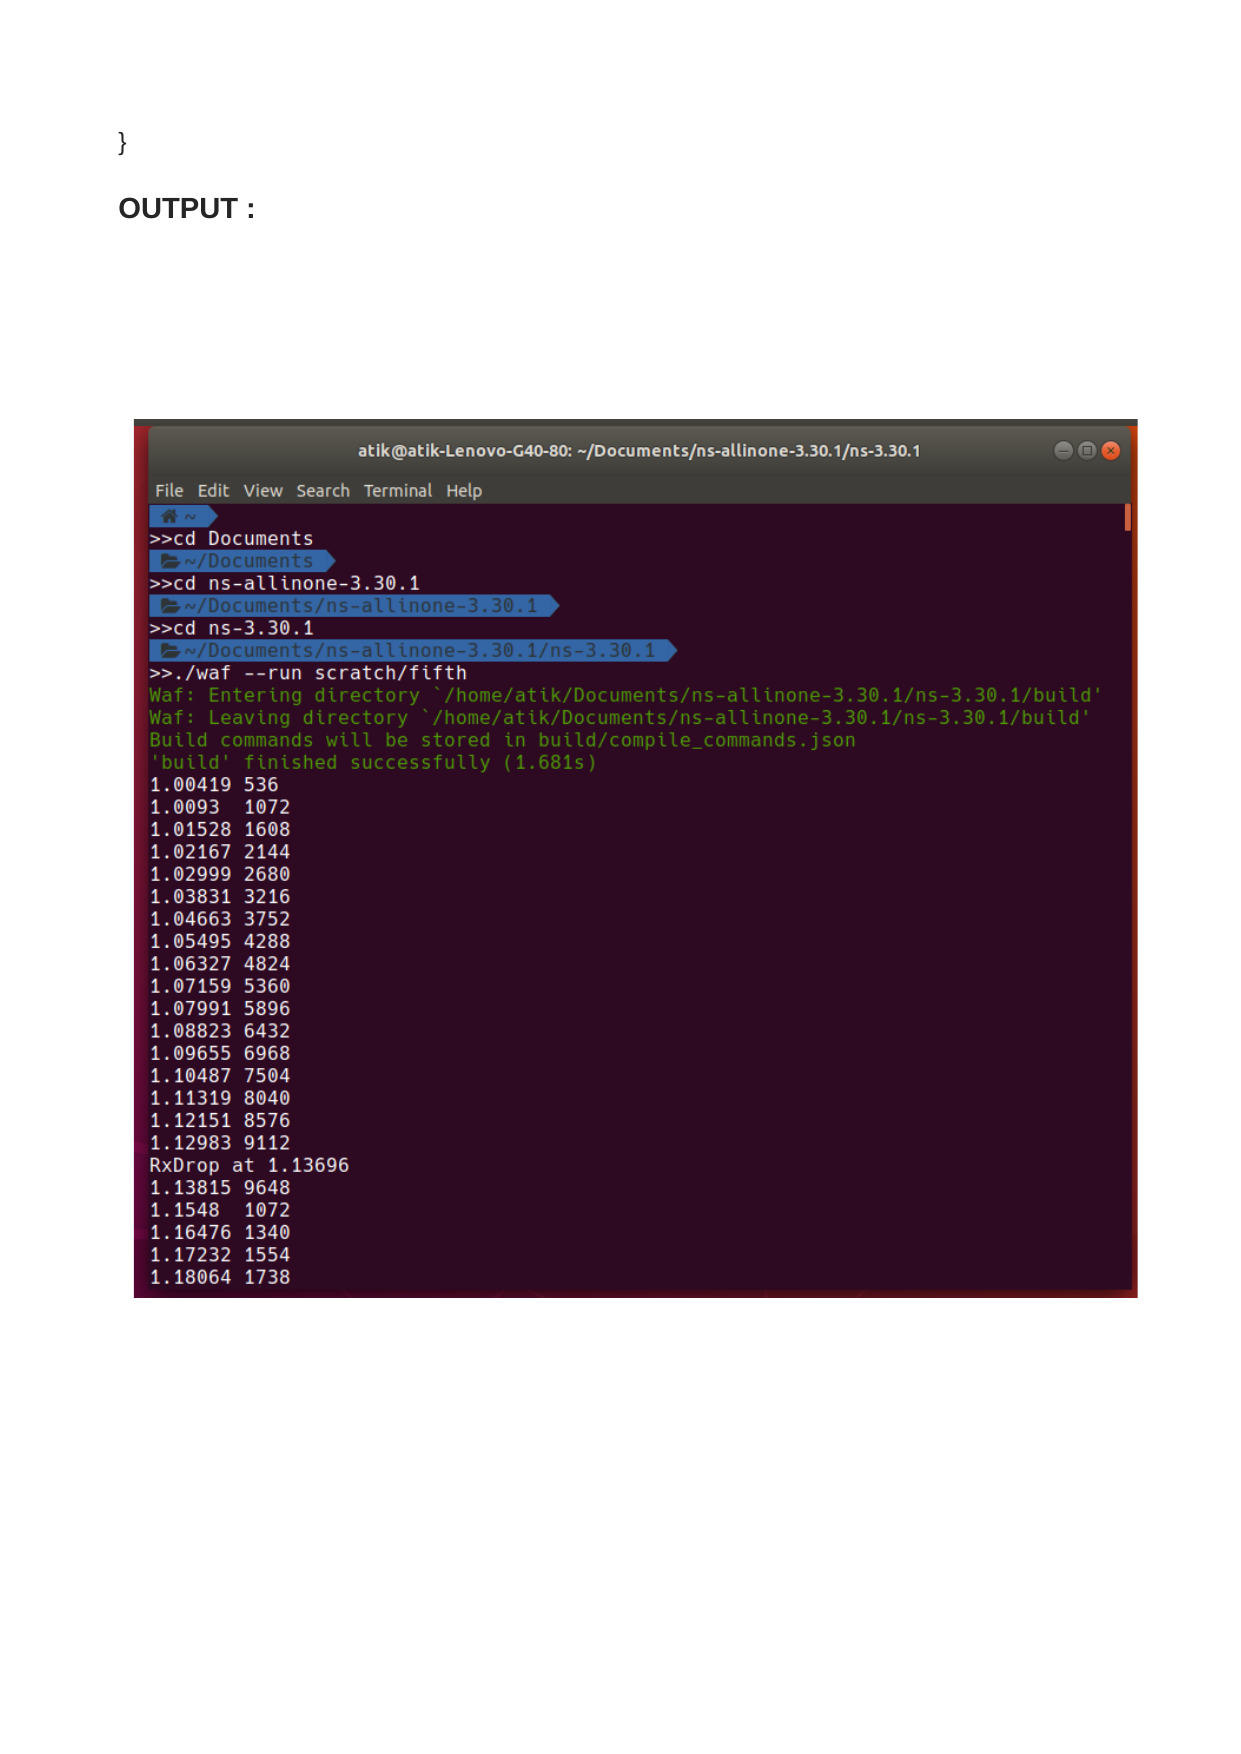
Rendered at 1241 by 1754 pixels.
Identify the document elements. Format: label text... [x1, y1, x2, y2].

text } [118, 118, 1122, 156]
picture [133, 419, 1138, 1298]
text OUTPUT : [118, 187, 1122, 225]
